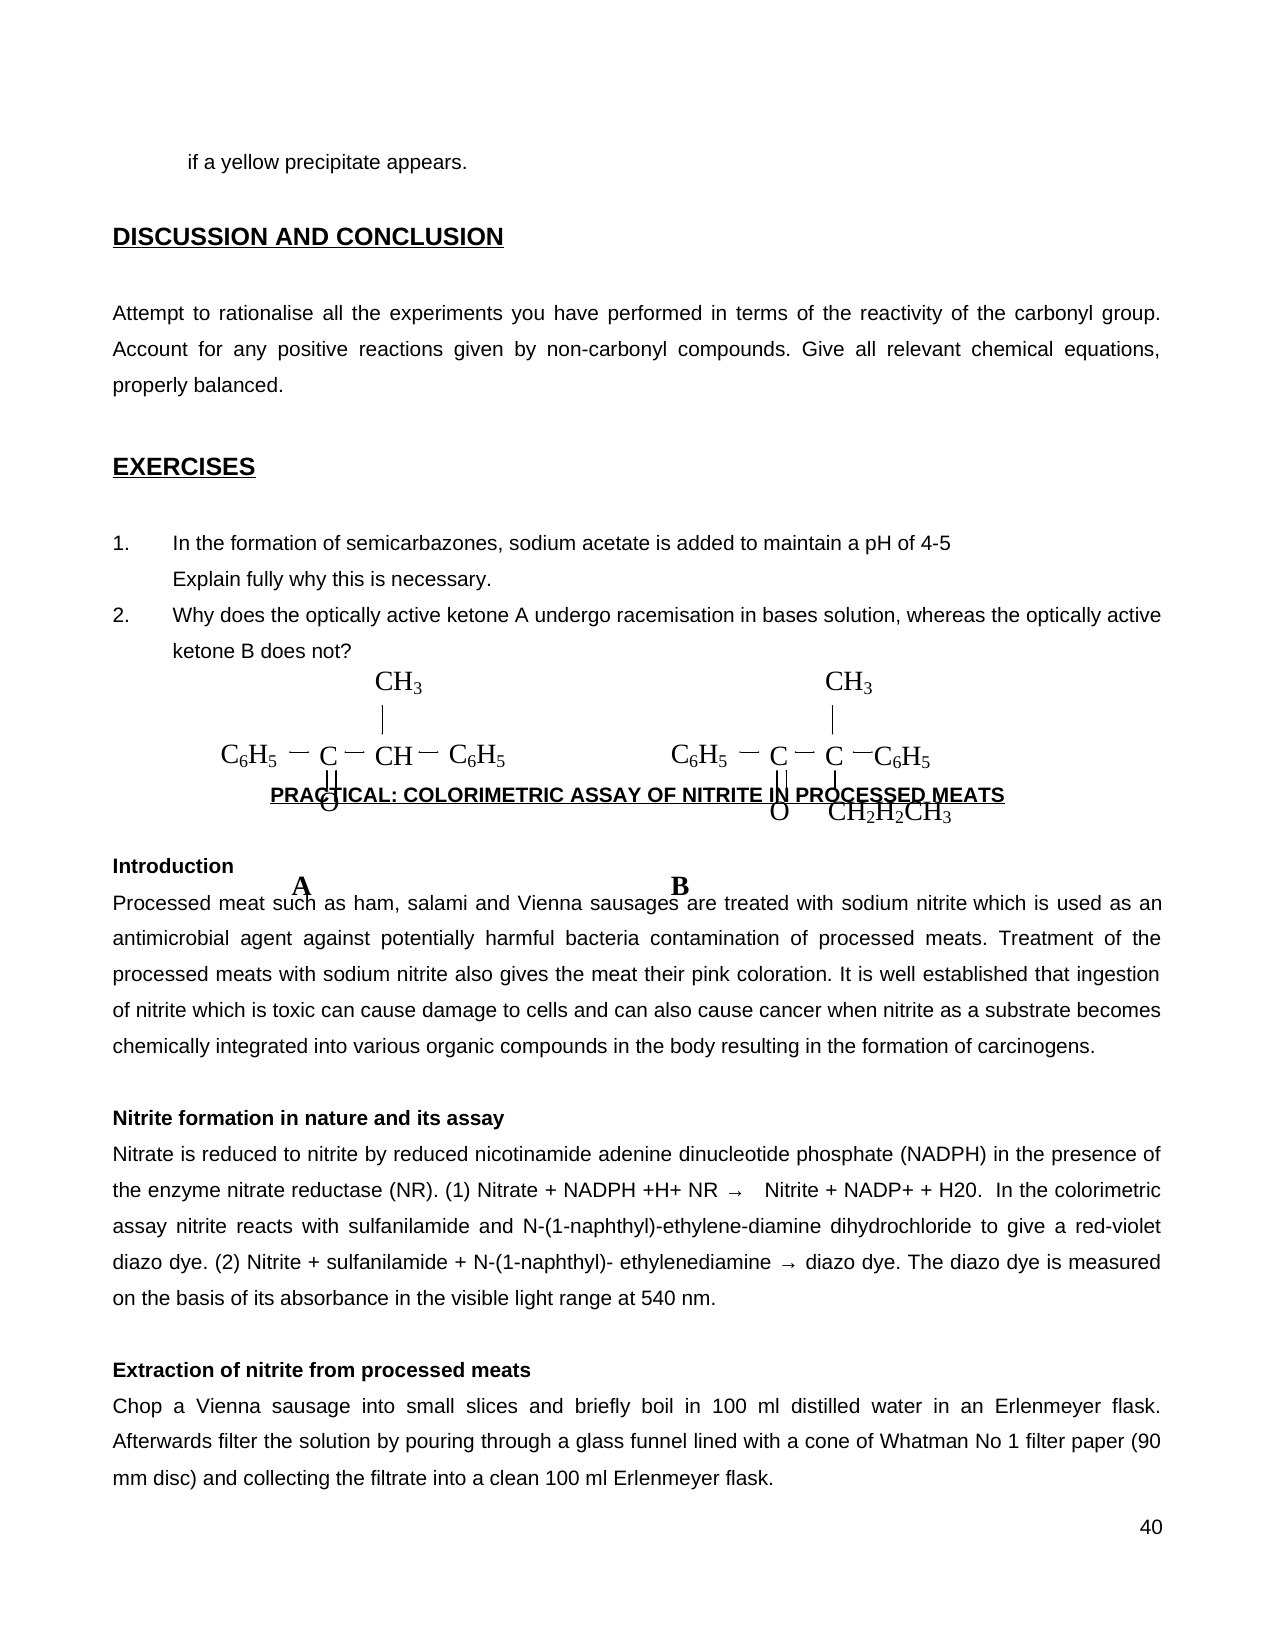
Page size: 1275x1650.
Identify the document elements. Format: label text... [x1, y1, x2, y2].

text Introduction [112, 854, 1162, 878]
list In the formation of semicarbazones, sodium acetate is added to maintain a pH of 4-5 [112, 531, 1162, 555]
text Explain fully why this is necessary. [172, 567, 1162, 591]
text Extraction of nitrite from processed meats [112, 1357, 1162, 1381]
text Chop a Vienna sausage into small slices and briefly boil in 100 ml distilled water in an Erlenmeyer flask. Afterwards filter the solution by pouring through a glass funnel lined with a cone of Whatman No 1 filter paper (90 mm disc) and collecting the filtrate into a clean 100 ml Erlenmeyer flask. [112, 1393, 1162, 1489]
text Attempt to rationalise all the experiments you have performed in terms of the reactivity of the carbonyl group. Account for any positive reactions given by non-carbonyl compounds. Give all relevant chemical equations, properly balanced. [112, 301, 1162, 397]
text Nitrite formation in nature and its assay [112, 1106, 1162, 1130]
text PRACTICAL: COLORIMETRIC ASSAY OF NITRITE IN PROCESSED MEATS [836, 782, 1162, 806]
text PRACTICAL: COLORIMETRIC ASSAY OF NITRITE IN PROCESSED MEATS [337, 782, 776, 803]
text EXERCISES [112, 452, 1162, 481]
text Nitrate is reduced to nitrite by reduced nicotinamide adenine dinucleotide phosphate (NADPH) in the presence of the enzyme nitrate reductase (NR). (1) Nitrate + NADPH +H+ NR → Nitrite + NADP+ + H20. In the colorimetric assay nitrite reacts with sulfanilamide and N-(1-naphthyl)-ethylene-diamine dihydrochloride to give a red-violet diazo dye. (2) Nitrite + sulfanilamide + N-(1-naphthyl)- ethylenediamine → diazo dye. The diazo dye is measured on the basis of its absorbance in the visible light range at 540 nm. [112, 1142, 1162, 1309]
text Processed meat such as ham, salami and Vienna sausages are treated with sodium nitrite which is used as an antimicrobial agent against potentially harmful bacteria contamination of processed meats. Treatment of the processed meats with sodium nitrite also gives the meat their pink coloration. It is well established that ingestion of nitrite which is toxic can cause damage to cells and can also cause cancer when nitrite as a substrate becomes chemically integrated into various organic compounds in the body resulting in the formation of carcinogens. [112, 890, 1162, 1058]
list if a yellow precipitate appears. [150, 150, 1162, 174]
text DISCUSSION AND CONCLUSION [112, 222, 1162, 251]
text PRACTICAL: COLORIMETRIC ASSAY OF NITRITE IN PROCESSED MEATS [112, 782, 326, 806]
list Why does the optically active ketone A undergo racemisation in bases solution, whereas the optically active ketone B does not? [112, 603, 1162, 663]
